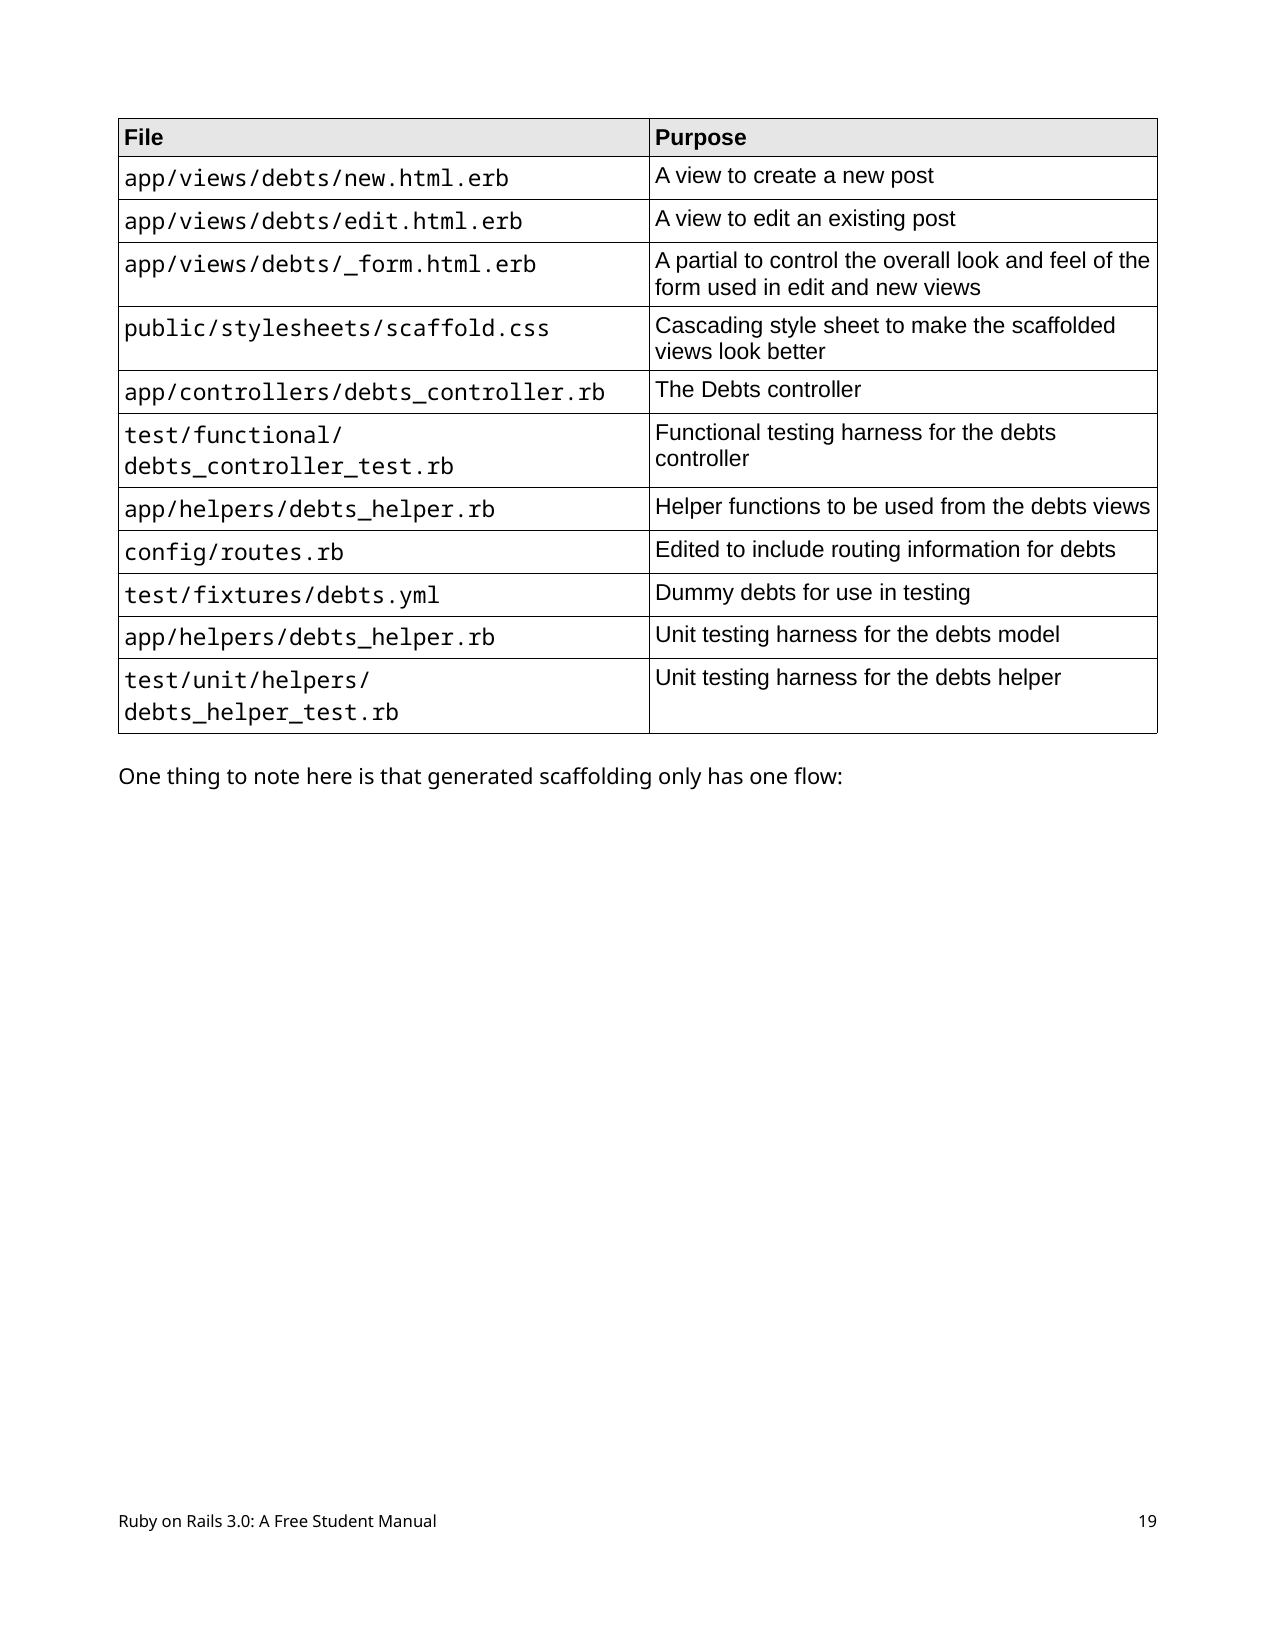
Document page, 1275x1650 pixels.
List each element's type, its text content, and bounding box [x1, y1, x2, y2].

table_cell public/stylesheets/scaffold.css [119, 307, 649, 370]
table_cell app/views/debts/new.html.erb [119, 157, 649, 199]
table_cell A partial to control the overall look and feel of the form used in edit and new views [650, 243, 1157, 306]
table_cell Unit testing harness for the debts model [650, 617, 1157, 658]
table_cell test/fixtures/debts.yml [119, 574, 649, 616]
table_cell test/functional/debts_controller_test.rb [119, 414, 649, 487]
table_cell app/helpers/debts_helper.rb [119, 488, 649, 530]
table_cell app/helpers/debts_helper.rb [119, 617, 649, 658]
table_cell A view to edit an existing post [650, 200, 1157, 242]
table_cell A view to create a new post [650, 157, 1157, 199]
table_cell Helper functions to be used from the debts views [650, 488, 1157, 530]
table_cell app/views/debts/edit.html.erb [119, 200, 649, 242]
table_cell app/views/debts/_form.html.erb [119, 243, 649, 306]
table_cell Unit testing harness for the debts helper [650, 659, 1157, 732]
table_cell config/routes.rb [119, 531, 649, 573]
text One thing to note here is that generated scaffolding only has one flow: [118, 761, 1157, 791]
table_header File [119, 119, 649, 156]
table_cell test/unit/helpers/debts_helper_test.rb [119, 659, 649, 732]
table_header Purpose [650, 119, 1157, 156]
table_cell Dummy debts for use in testing [650, 574, 1157, 616]
table_cell app/controllers/debts_controller.rb [119, 371, 649, 413]
table_cell Functional testing harness for the debts controller [650, 414, 1157, 487]
table_cell Cascading style sheet to make the scaffolded views look better [650, 307, 1157, 370]
table_cell The Debts controller [650, 371, 1157, 413]
table_cell Edited to include routing information for debts [650, 531, 1157, 573]
